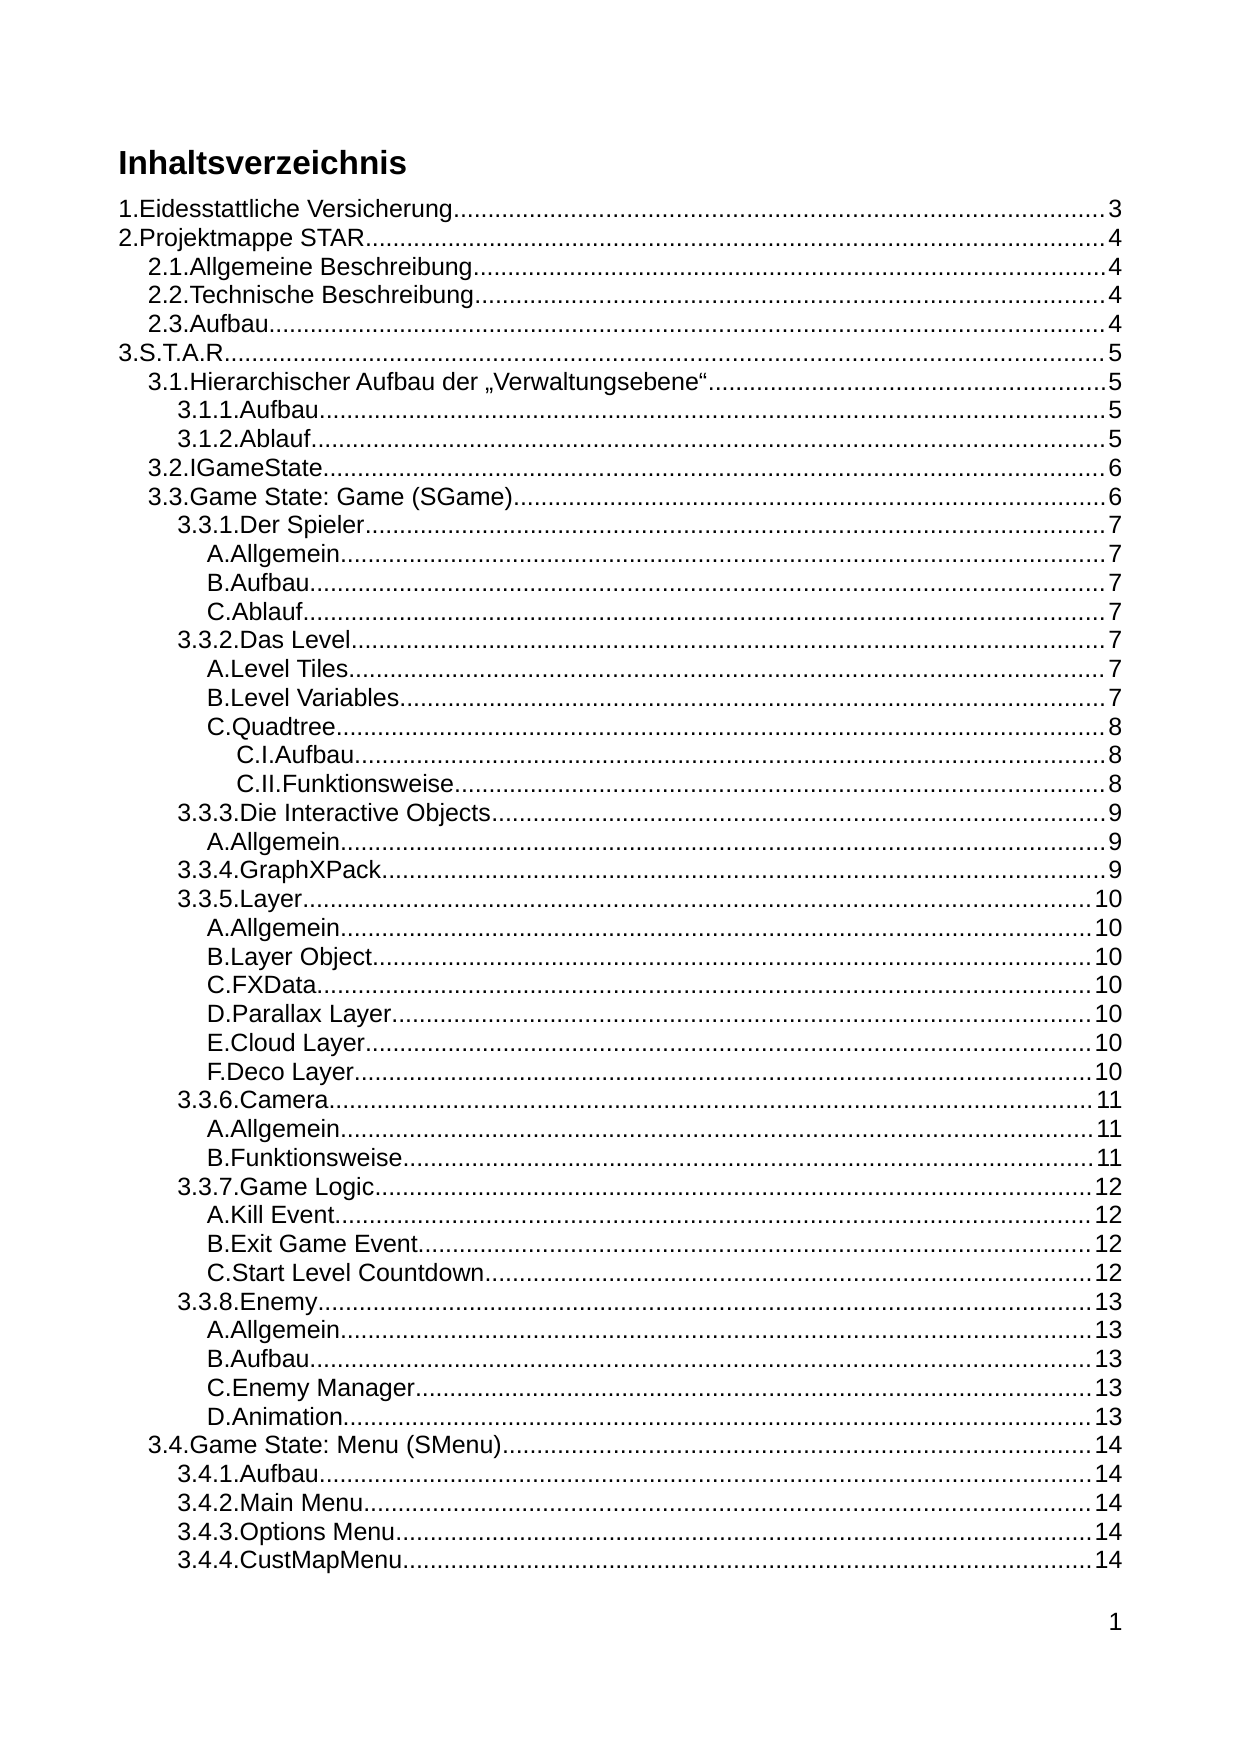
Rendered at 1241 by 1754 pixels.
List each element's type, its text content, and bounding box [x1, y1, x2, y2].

text 3.4.4.CustMapMenu 14 [177, 1545, 1122, 1574]
text 3.3.1.Der Spieler 7 [177, 510, 1122, 539]
text A.Kill Event 12 [207, 1200, 1122, 1229]
text 3.1.1.Aufbau 5 [177, 395, 1122, 424]
text C.Start Level Countdown 12 [207, 1258, 1122, 1287]
text 2.3.Aufbau 4 [148, 309, 1122, 338]
text 2.2.Technische Beschreibung 4 [148, 280, 1122, 309]
text A.Allgemein 11 [207, 1114, 1122, 1143]
text 3.4.2.Main Menu 14 [177, 1488, 1122, 1517]
text 3.3.5.Layer 10 [177, 884, 1122, 913]
text 3.S.T.A.R. 5 [118, 338, 1122, 367]
text D.Parallax Layer 10 [207, 999, 1122, 1028]
text A.Level Tiles 7 [207, 654, 1122, 683]
text 3.3.3.Die Interactive Objects 9 [177, 798, 1122, 827]
text B.Exit Game Event 12 [207, 1229, 1122, 1258]
text 3.3.7.Game Logic 12 [177, 1172, 1122, 1200]
text 3.3.8.Enemy 13 [177, 1287, 1122, 1315]
text 3.4.1.Aufbau 14 [177, 1459, 1122, 1488]
text 3.3.4.GraphXPack 9 [177, 855, 1122, 884]
text A.Allgemein 13 [207, 1315, 1122, 1344]
text 3.1.Hierarchischer Aufbau der „Verwaltungsebene“ 5 [148, 367, 1122, 395]
text A.Allgemein 10 [207, 913, 1122, 942]
text B.Aufbau 13 [207, 1344, 1122, 1373]
text A.Allgemein 9 [207, 827, 1122, 855]
text B.Funktionsweise 11 [207, 1143, 1122, 1172]
text 3.4.Game State: Menu (SMenu) 14 [148, 1430, 1122, 1459]
text 3.2.IGameState 6 [148, 453, 1122, 482]
text 3.3.Game State: Game (SGame) 6 [148, 482, 1122, 510]
text C.Quadtree 8 [207, 712, 1122, 740]
text B.Aufbau 7 [207, 568, 1122, 597]
text 3.3.2.Das Level 7 [177, 625, 1122, 654]
text E.Cloud Layer 10 [207, 1028, 1122, 1057]
text B.Level Variables 7 [207, 683, 1122, 712]
text C.II.Funktionsweise 8 [236, 769, 1122, 798]
subtitle Inhaltsverzeichnis [118, 143, 1122, 182]
text 3.4.3.Options Menu 14 [177, 1517, 1122, 1545]
text D.Animation 13 [207, 1402, 1122, 1430]
text 2.Projektmappe STAR 4 [118, 223, 1122, 252]
text C.I.Aufbau 8 [236, 740, 1122, 769]
text A.Allgemein 7 [207, 539, 1122, 568]
text C.Enemy Manager 13 [207, 1373, 1122, 1402]
text B.Layer Object 10 [207, 942, 1122, 970]
text 3.1.2.Ablauf 5 [177, 424, 1122, 453]
text 2.1.Allgemeine Beschreibung 4 [148, 252, 1122, 280]
text F.Deco Layer 10 [207, 1057, 1122, 1085]
text C.Ablauf 7 [207, 597, 1122, 625]
text C.FXData 10 [207, 970, 1122, 999]
text 3.3.6.Camera 11 [177, 1085, 1122, 1114]
text 1.Eidesstattliche Versicherung 3 [118, 194, 1122, 223]
